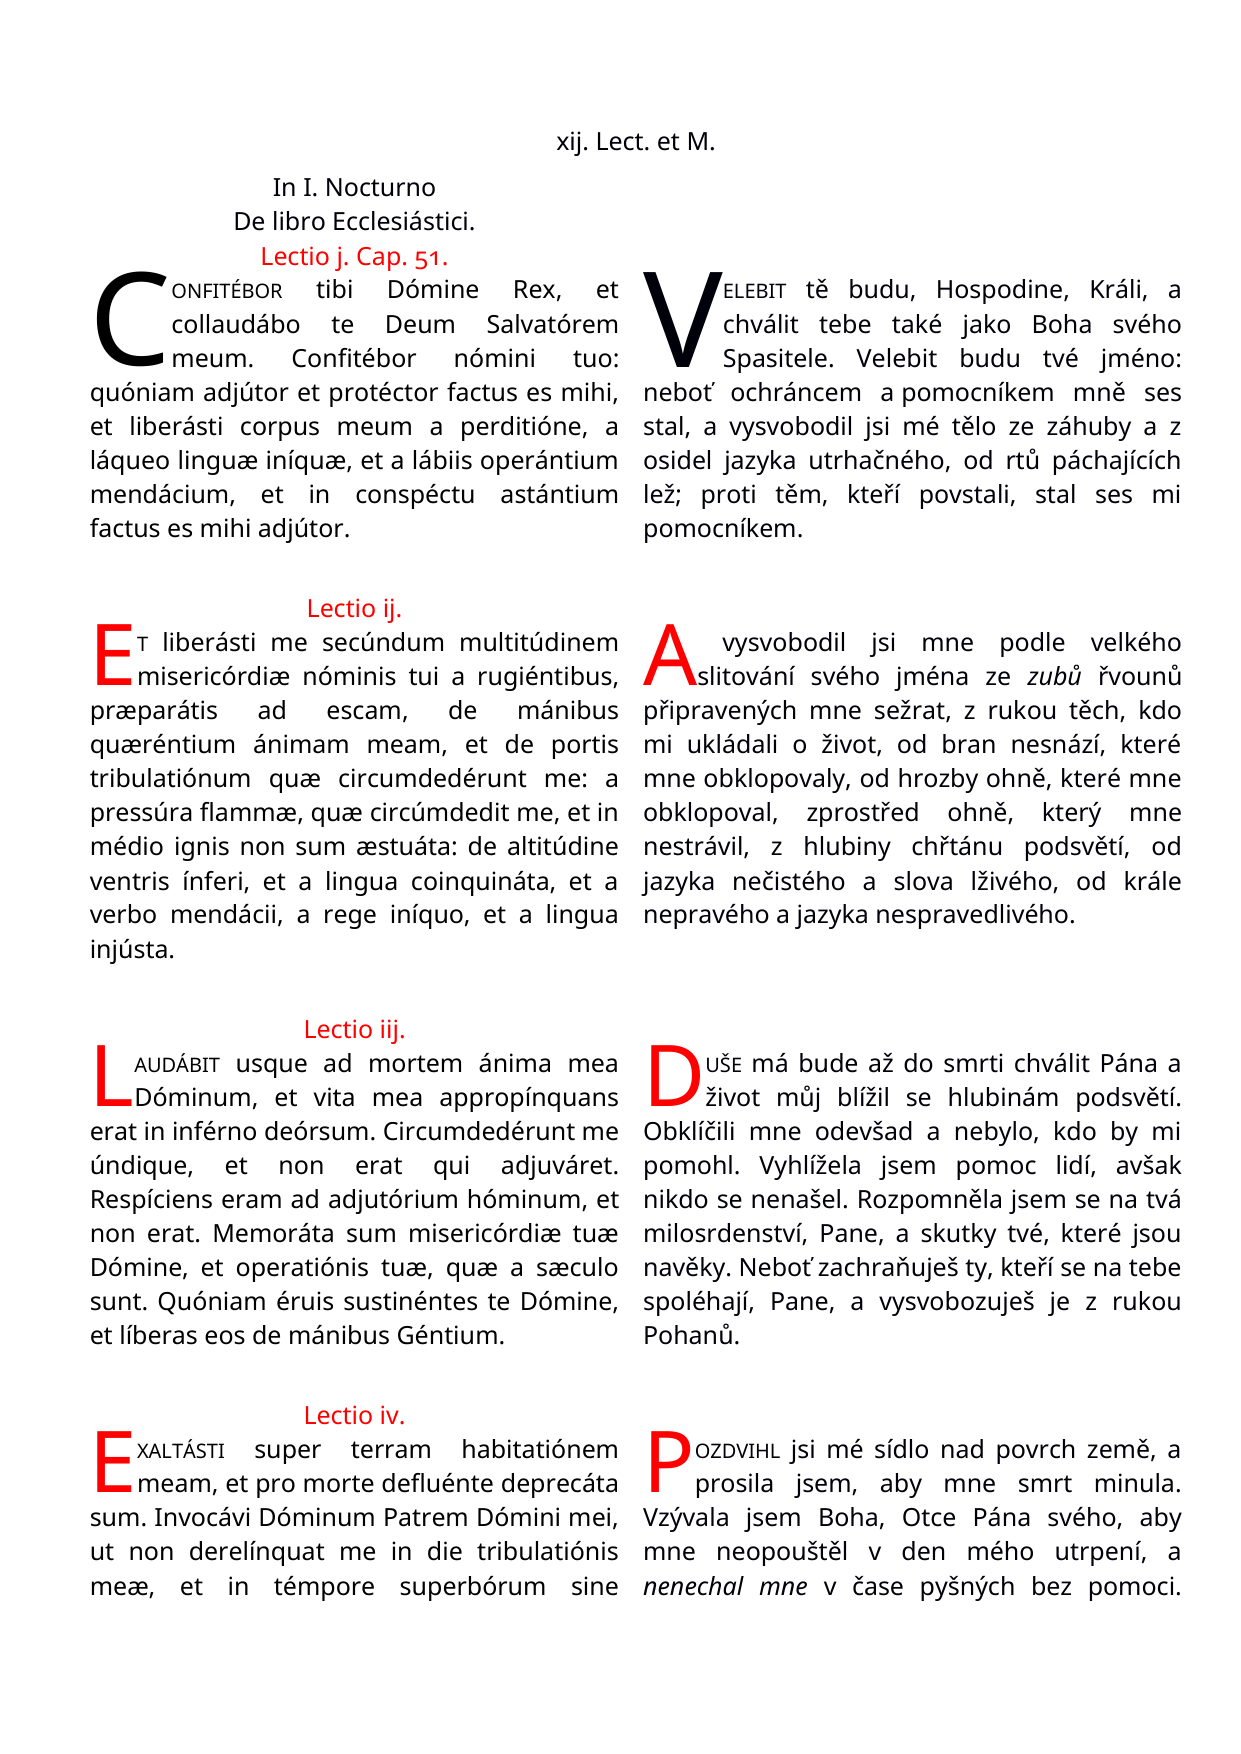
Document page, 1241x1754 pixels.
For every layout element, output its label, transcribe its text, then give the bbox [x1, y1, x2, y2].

table_cell Lectio iv. Exaltásti super terram habitatiónem meam, et pro morte defluénte deprecáta sum. Invocávi Dóminum Patrem Dómini mei, ut non derelínquat me in die tribulatiónis meæ, et in témpore superbórum sine [78, 1392, 631, 1608]
table_cell Lectio ij. Et liberásti me secúndum multitúdinem misericórdiæ nóminis tui a rugiéntibus, præparátis ad escam, de mánibus quæréntium ánimam meam, et de portis tribulatiónum quæ circumdedérunt me: a pressúra flammæ, quæ circúmdedit me, et in médio ignis non sum æstuáta: de altitúdine ventris ínferi‚ et a lingua coinquináta‚ et a verbo mendácii, a rege iníquo‚ et a lingua injústa. [78, 585, 631, 1005]
table_cell Lectio iij. Laudábit usque ad mortem ánima mea Dóminum, et vita mea appropínquans erat in inférno deórsum. Circumdedérunt me úndique, et non erat qui adjuváret. Respíciens eram ad adjutórium hóminum, et non erat. Memoráta sum misericórdiæ tuæ Dómine‚ et operatiónis tuæ, quæ a sæculo sunt. Quóniam éruis sustinéntes te Dómine, et líberas eos de mánibus Géntium. [78, 1005, 631, 1392]
table_cell Duše má bude až do smrti chválit Pána a život můj blížil se hlubinám podsvětí. Obklíčili mne odevšad a nebylo, kdo by mi pomohl. Vyhlížela jsem pomoc lidí, avšak nikdo se nenašel. Rozpomněla jsem se na tvá milosrdenství, Pane, a skutky tvé, které jsou navěky. Neboť zachraňuješ ty, kteří se na tebe spoléhají, Pane, a vysvobozuješ je z rukou Pohanů. [631, 1005, 1194, 1392]
table_cell xij. Lect. et M. [78, 118, 1194, 164]
table_cell In I. Nocturno De libro Ecclesiástici. Lectio j. Cap. 51. Confitébor tibi Dómine Rex, et collaudábo te Deum Salvatórem meum. Confitébor nómini tuo: quóniam adjútor et protéctor factus es mihi, et liberásti corpus meum a perditióne, a láqueo linguæ iníquæ, et a lábiis operántium mendácium, et in conspéctu astántium factus es mihi adjútor. [78, 164, 631, 585]
table_cell A vysvobodil jsi mne podle velkého slitování svého jména ze zubů řvounů připravených mne sežrat, z rukou těch, kdo mi ukládali o život, od bran nesnází, které mne obklopovaly, od hrozby ohně, které mne obklopoval, zprostřed ohně, který mne nestrávil, z hlubiny chřtánu podsvětí, od jazyka nečistého a slova lživého, od krále nepravého a jazyka nespravedlivého. [631, 585, 1194, 1005]
table_cell Velebit tě budu, Hospodine, Králi, a chválit tebe také jako Boha svého Spasitele. Velebit budu tvé jméno: neboť ochráncem a pomocníkem mně ses stal, a vysvobodil jsi mé tělo ze záhuby a z osidel jazyka utrhačného, od rtů páchajících lež; proti těm, kteří povstali, stal ses mi pomocníkem. [631, 164, 1194, 585]
table_cell Pozdvihl jsi mé sídlo nad povrch země, a prosila jsem, aby mne smrt minula. Vzývala jsem Boha, Otce Pána svého, aby mne neopouštěl v den mého utrpení, a nenechal mne v čase pyšných bez pomoci. [631, 1392, 1194, 1608]
